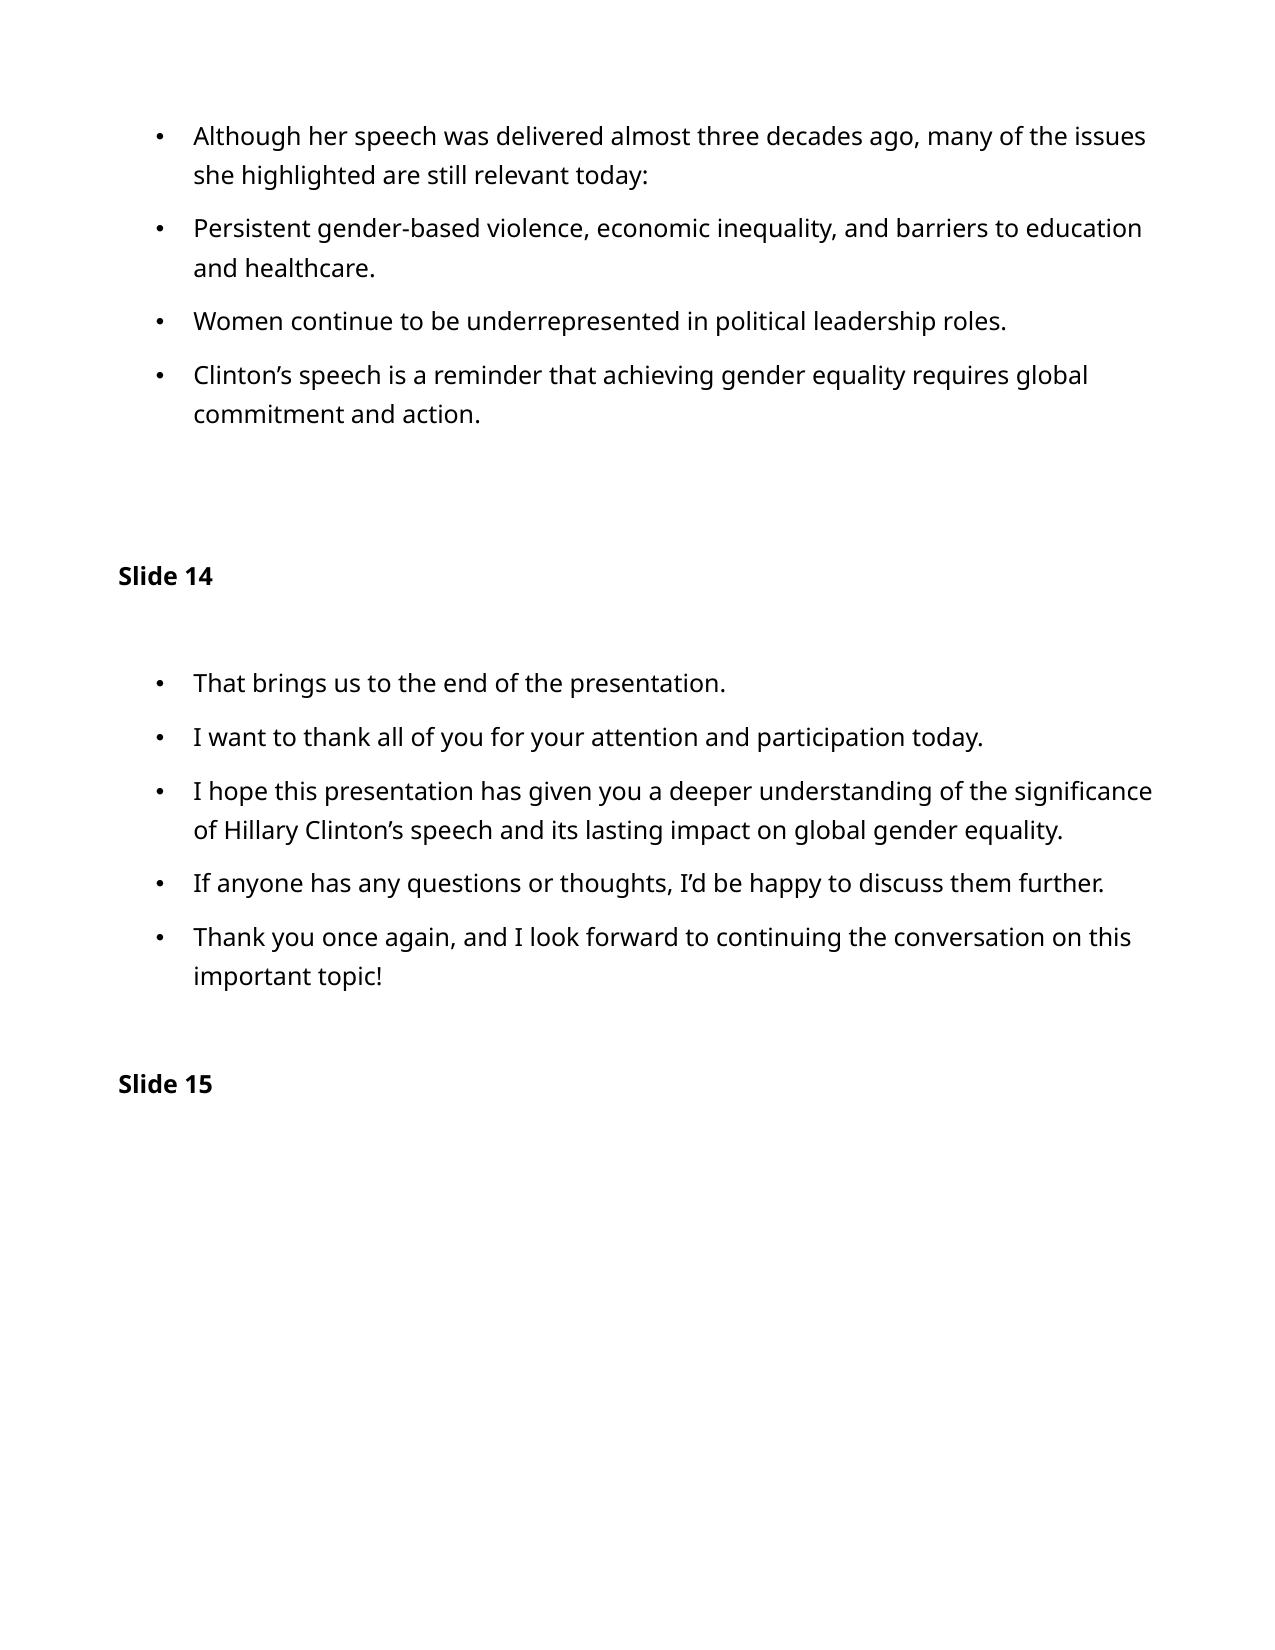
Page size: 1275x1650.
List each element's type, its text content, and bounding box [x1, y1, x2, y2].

list Clinton’s speech is a reminder that achieving gender equality requires global commitment and action. [156, 358, 1157, 431]
list That brings us to the end of the presentation. [156, 666, 1157, 700]
text Slide 14 [118, 558, 1157, 592]
list If anyone has any questions or thoughts, I’d be happy to discuss them further. [156, 866, 1157, 900]
list Thank you once again, and I look forward to continuing the conversation on this important topic! [156, 920, 1157, 993]
list I want to thank all of you for your attention and participation today. [156, 719, 1157, 753]
text Slide 15 [118, 1066, 1157, 1101]
list Women continue to be underrepresented in political leadership roles. [156, 304, 1157, 338]
list I hope this presentation has given you a deeper understanding of the significance of Hillary Clinton’s speech and its lasting impact on global gender equality. [156, 773, 1157, 846]
list Although her speech was delivered almost three decades ago, many of the issues she highlighted are still relevant today: [156, 118, 1157, 191]
list Persistent gender-based violence, economic inequality, and barriers to education and healthcare. [156, 211, 1157, 284]
